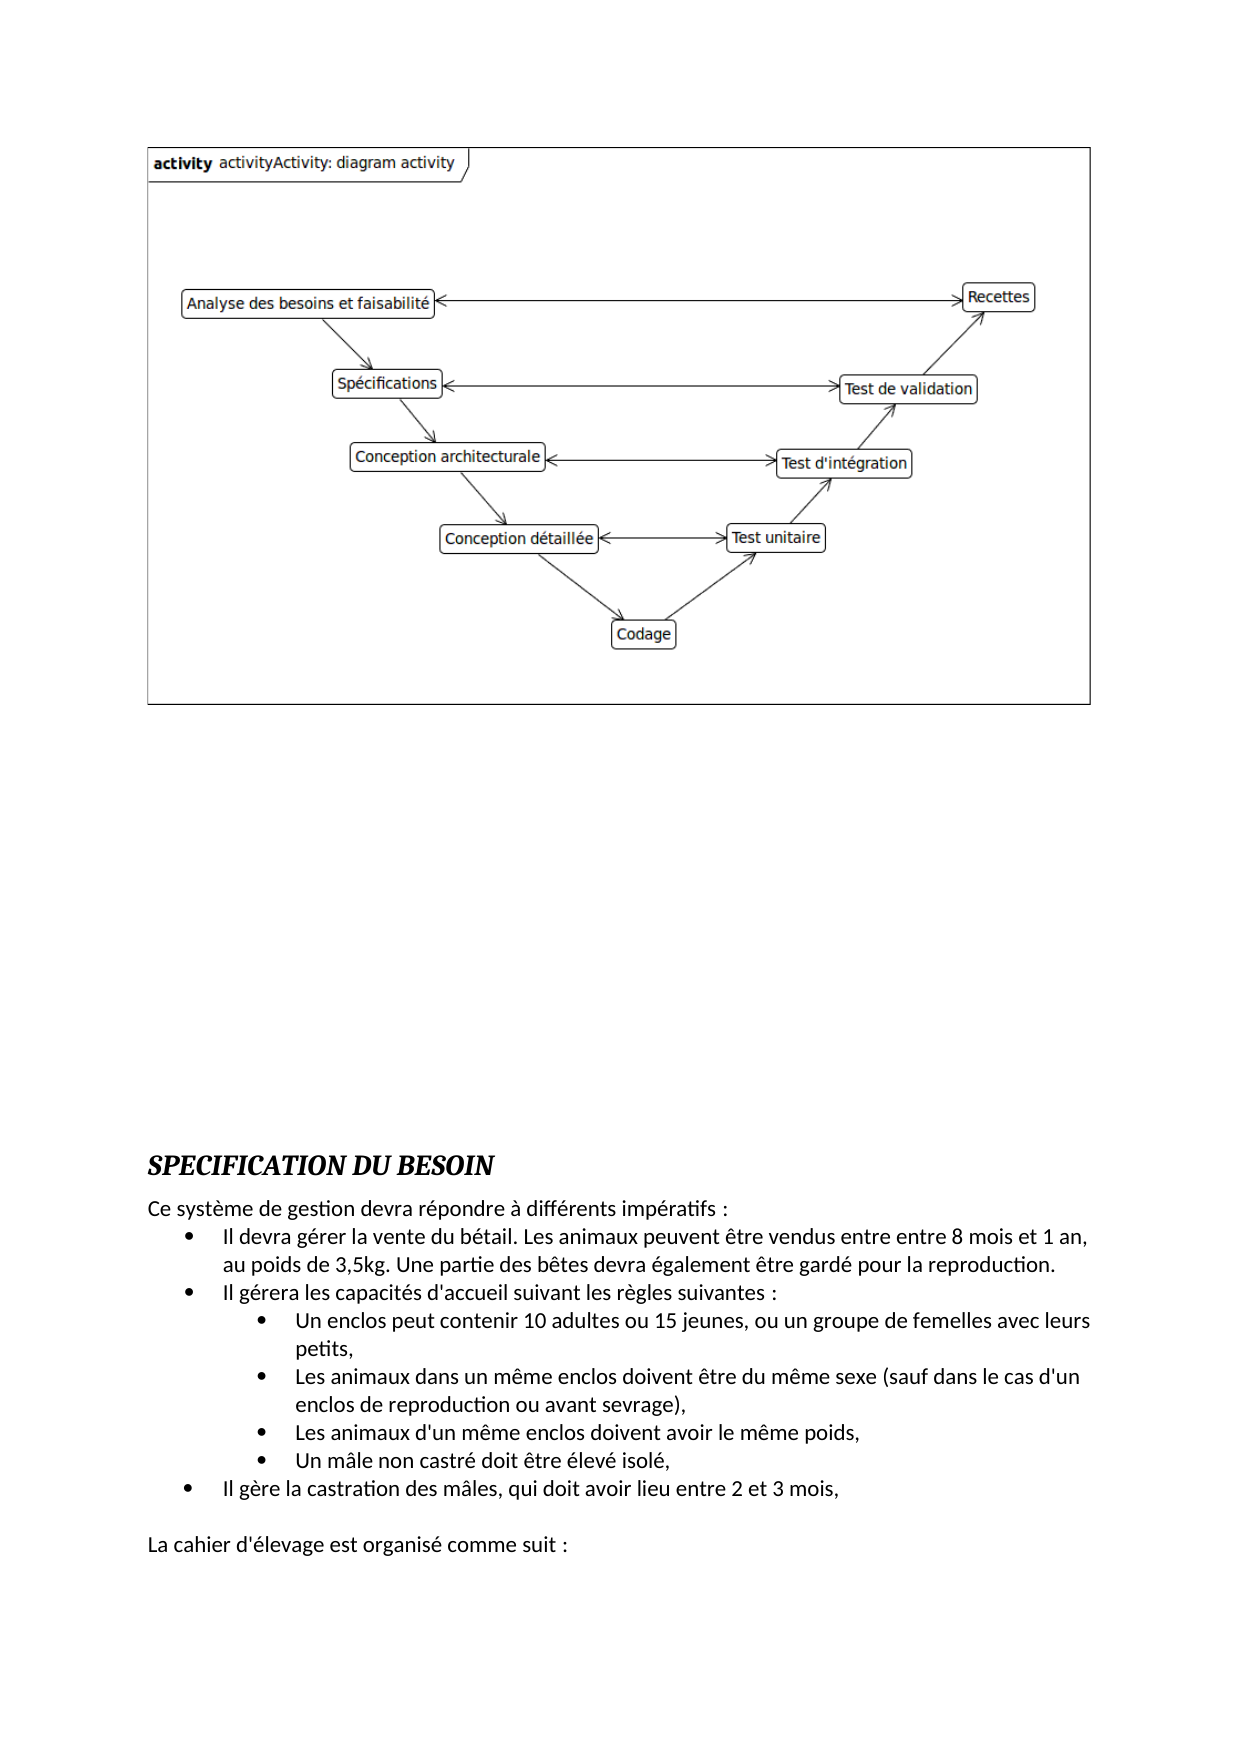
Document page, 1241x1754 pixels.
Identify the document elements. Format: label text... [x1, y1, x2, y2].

list Il devra gérer la vente du bétail. Les animaux peuvent être vendus entre entre 8 mois et 1 an, au poids de 3,5kg. Une partie des bêtes devra également être gardé pour la reproduction. [185, 1222, 1093, 1278]
subtitle SPECIFICATION DU BESOIN [148, 1149, 1093, 1183]
list Un enclos peut contenir 10 adultes ou 15 jeunes, ou un groupe de femelles avec leurs petits, [258, 1306, 1093, 1362]
text Ce système de gestion devra répondre à différents impératifs : [148, 1194, 1093, 1222]
list Les animaux dans un même enclos doivent être du même sexe (sauf dans le cas d'un enclos de reproduction ou avant sevrage), [258, 1362, 1093, 1418]
list Il gère la castration des mâles, qui doit avoir lieu entre 2 et 3 mois, [184, 1474, 1093, 1503]
text La cahier d'élevage est organisé comme suit : [148, 1531, 1093, 1559]
list Un mâle non castré doit être élevé isolé, [258, 1447, 1093, 1474]
list Les animaux d'un même enclos doivent avoir le même poids, [258, 1418, 1093, 1447]
list Il gérera les capacités d'accueil suivant les règles suivantes : [185, 1278, 1093, 1306]
picture [147, 147, 1093, 705]
